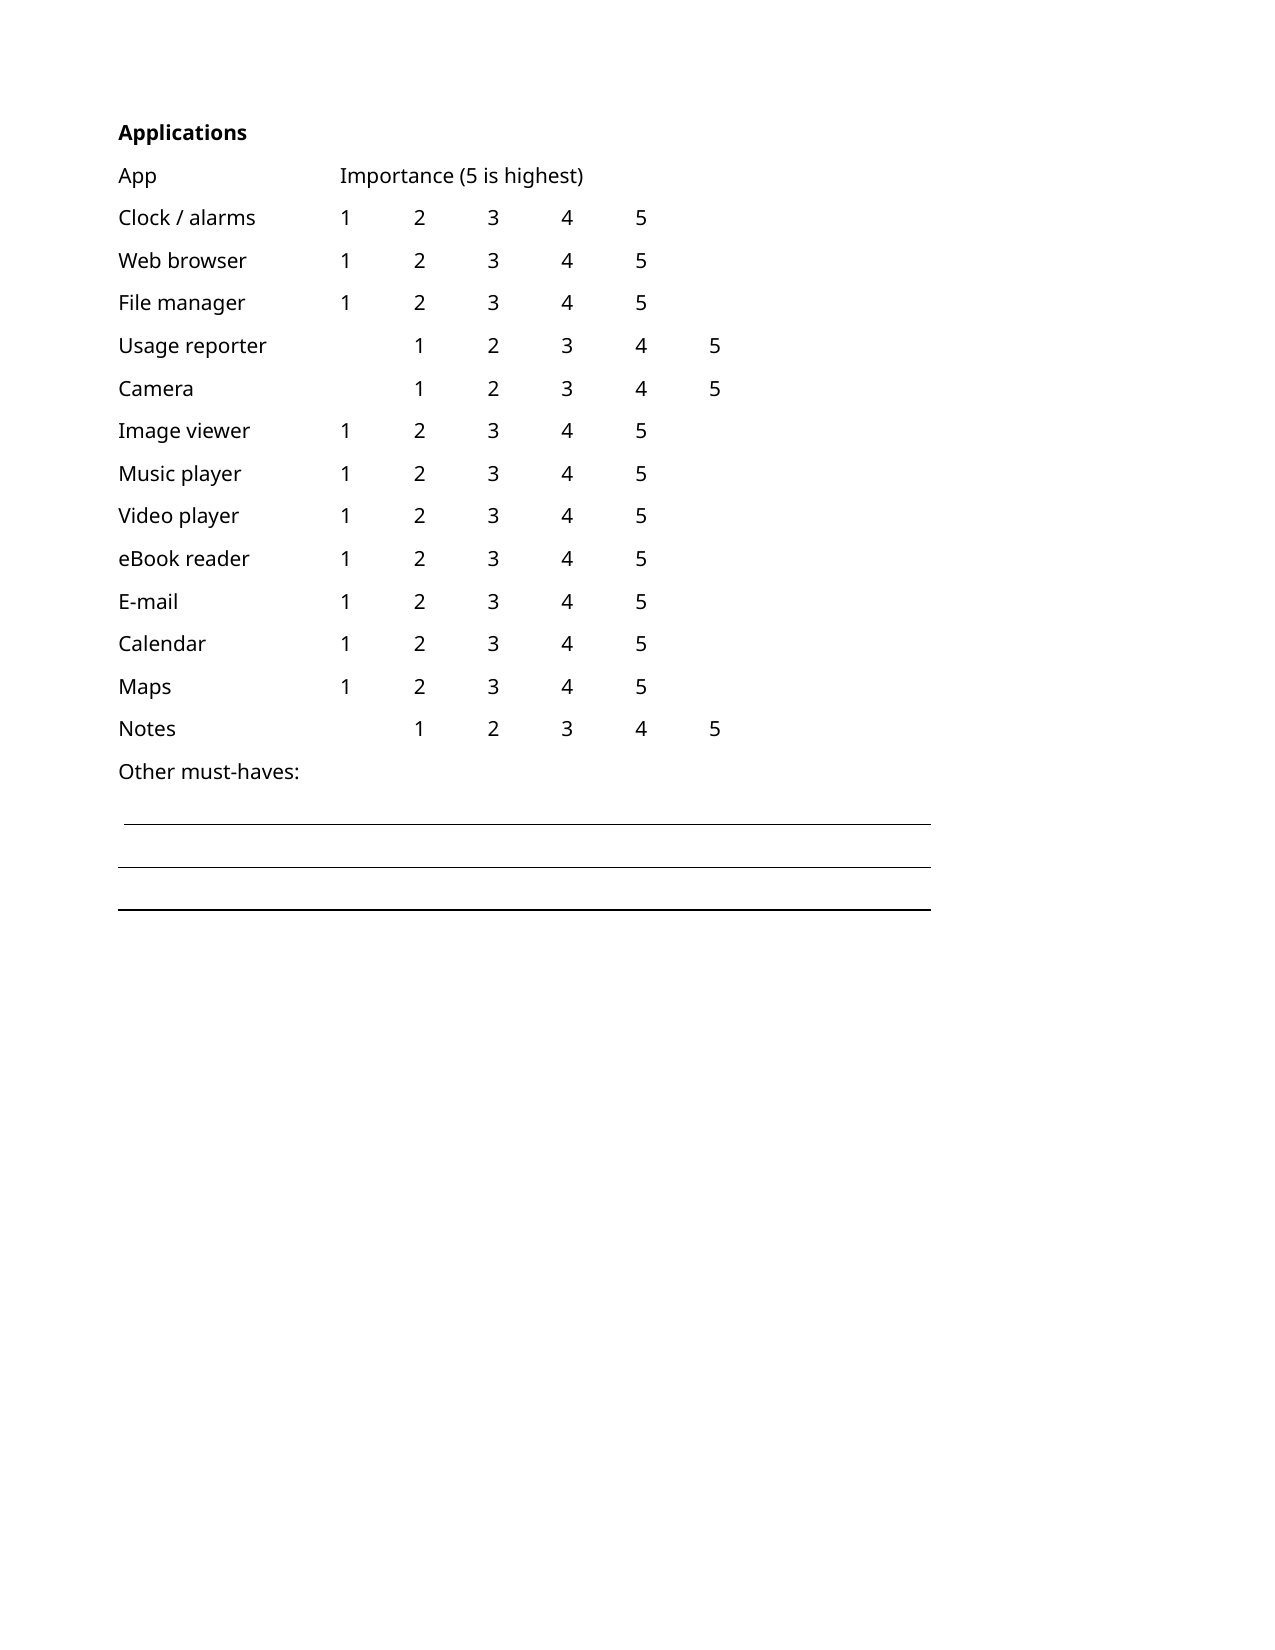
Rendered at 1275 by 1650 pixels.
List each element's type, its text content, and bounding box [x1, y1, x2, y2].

text Applications [118, 118, 1157, 147]
text App Importance (5 is highest) [118, 161, 1157, 189]
text File manager 1 2 3 4 5 [118, 288, 1157, 317]
text Maps 1 2 3 4 5 [118, 672, 1157, 700]
text Clock / alarms 1 2 3 4 5 [118, 203, 1157, 232]
text Calendar 1 2 3 4 5 [118, 629, 1157, 658]
text Web browser 1 2 3 4 5 [118, 246, 1157, 274]
text eBook reader 1 2 3 4 5 [118, 544, 1157, 573]
text Video player 1 2 3 4 5 [118, 502, 1157, 530]
text Other must-haves: [118, 757, 1157, 786]
text E-mail 1 2 3 4 5 [118, 587, 1157, 615]
text Usage reporter 1 2 3 4 5 [118, 331, 1157, 359]
text Image viewer 1 2 3 4 5 [118, 416, 1157, 445]
text Music player 1 2 3 4 5 [118, 459, 1157, 487]
text Notes 1 2 3 4 5 [118, 714, 1157, 743]
text Camera 1 2 3 4 5 [118, 374, 1157, 402]
